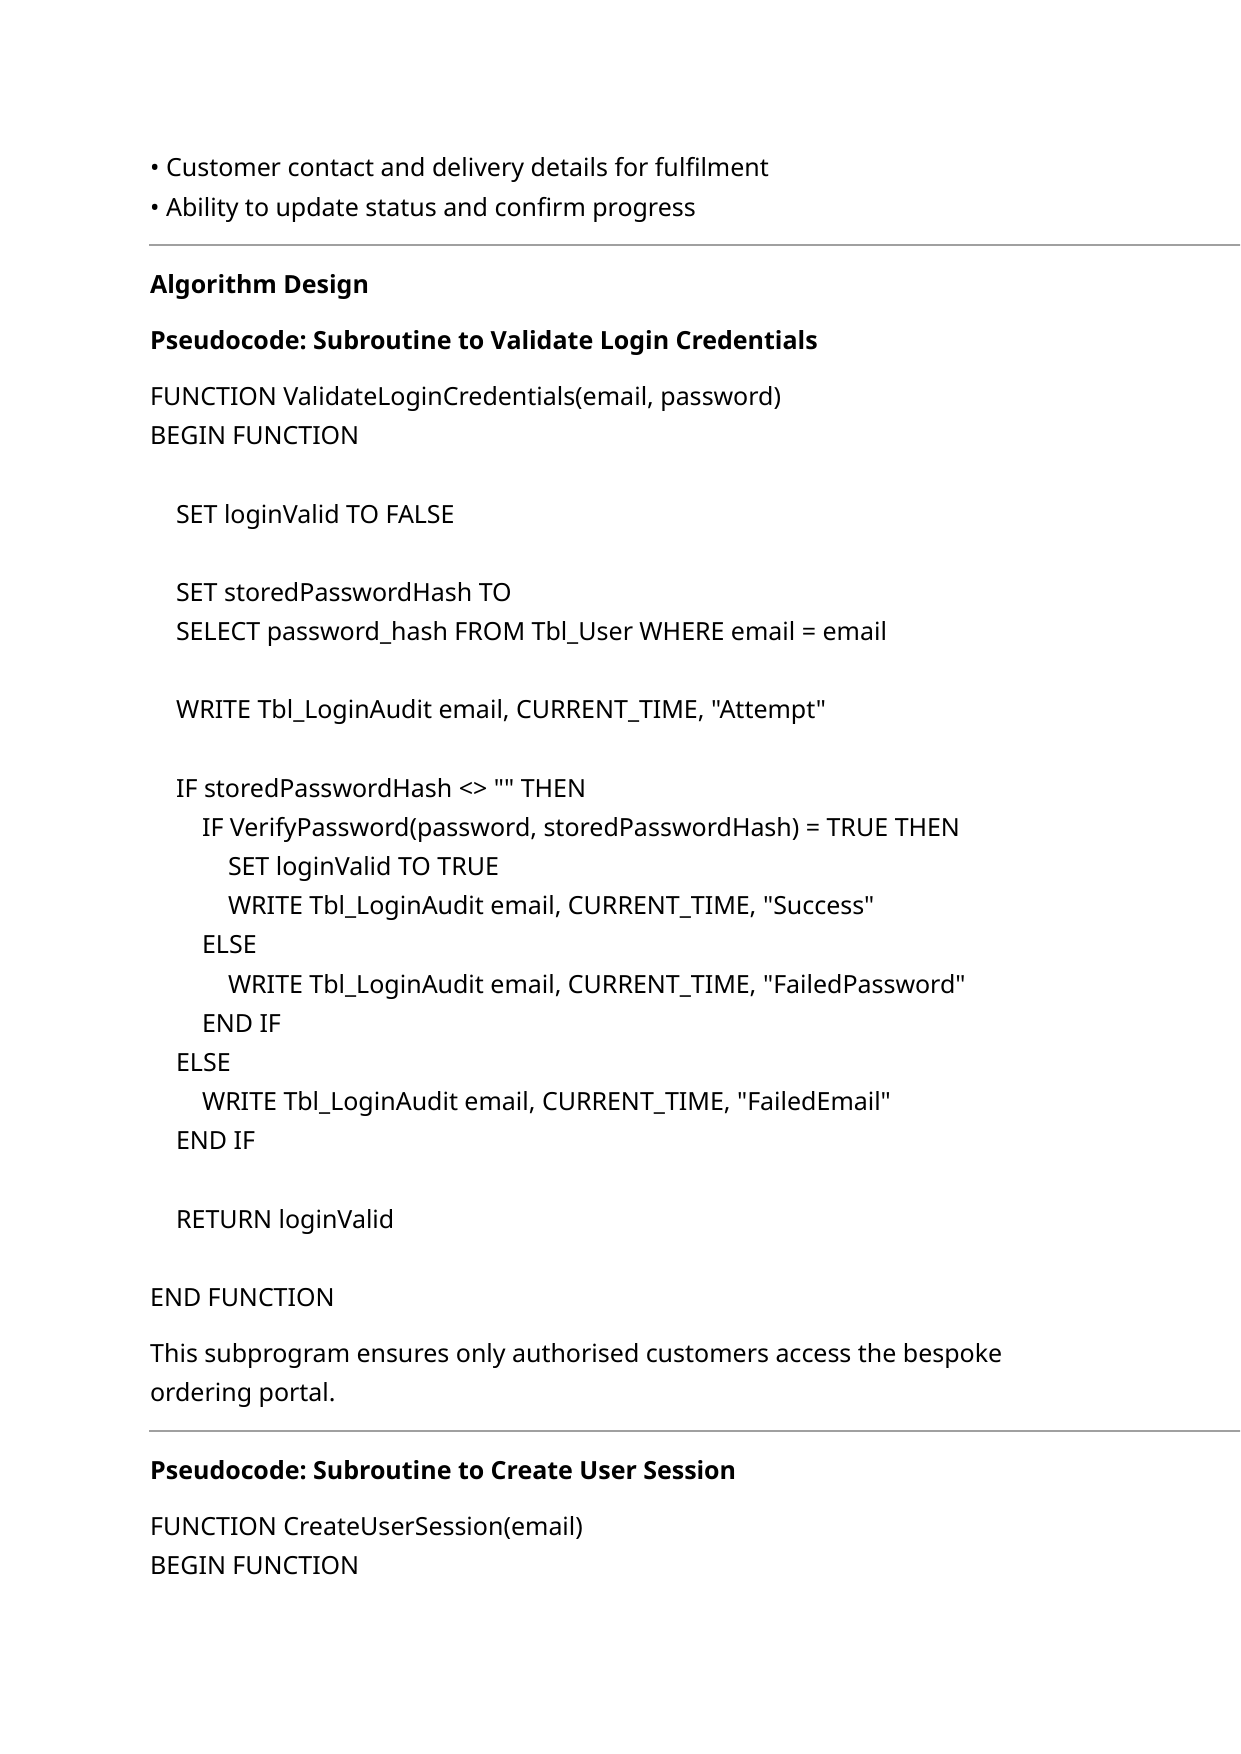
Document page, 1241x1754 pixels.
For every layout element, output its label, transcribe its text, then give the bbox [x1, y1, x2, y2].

text • Customer contact and delivery details for fulfilment • Ability to update status and confirm progress [150, 150, 1090, 223]
text Pseudocode: Subroutine to Validate Login Credentials [150, 323, 1090, 357]
text Pseudocode: Subroutine to Create User Session [150, 1452, 1090, 1487]
text Algorithm Design [150, 267, 1090, 301]
text FUNCTION CreateUserSession(email) BEGIN FUNCTION [150, 1508, 1090, 1582]
text FUNCTION ValidateLoginCredentials(email, password) BEGIN FUNCTION SET loginValid TO FALSE SET storedPasswordHash TO SELECT password_hash FROM Tbl_User WHERE email = email WRITE Tbl_LoginAudit email, CURRENT_TIME, "Attempt" IF storedPasswordHash <> "" THEN IF VerifyPassword(password, storedPasswordHash) = TRUE THEN SET loginValid TO TRUE WRITE Tbl_LoginAudit email, CURRENT_TIME, "Success" ELSE WRITE Tbl_LoginAudit email, CURRENT_TIME, "FailedPassword" END IF ELSE WRITE Tbl_LoginAudit email, CURRENT_TIME, "FailedEmail" END IF RETURN loginValid END FUNCTION [150, 379, 1090, 1314]
text This subprogram ensures only authorised customers access the bespoke ordering portal. [150, 1335, 1090, 1409]
